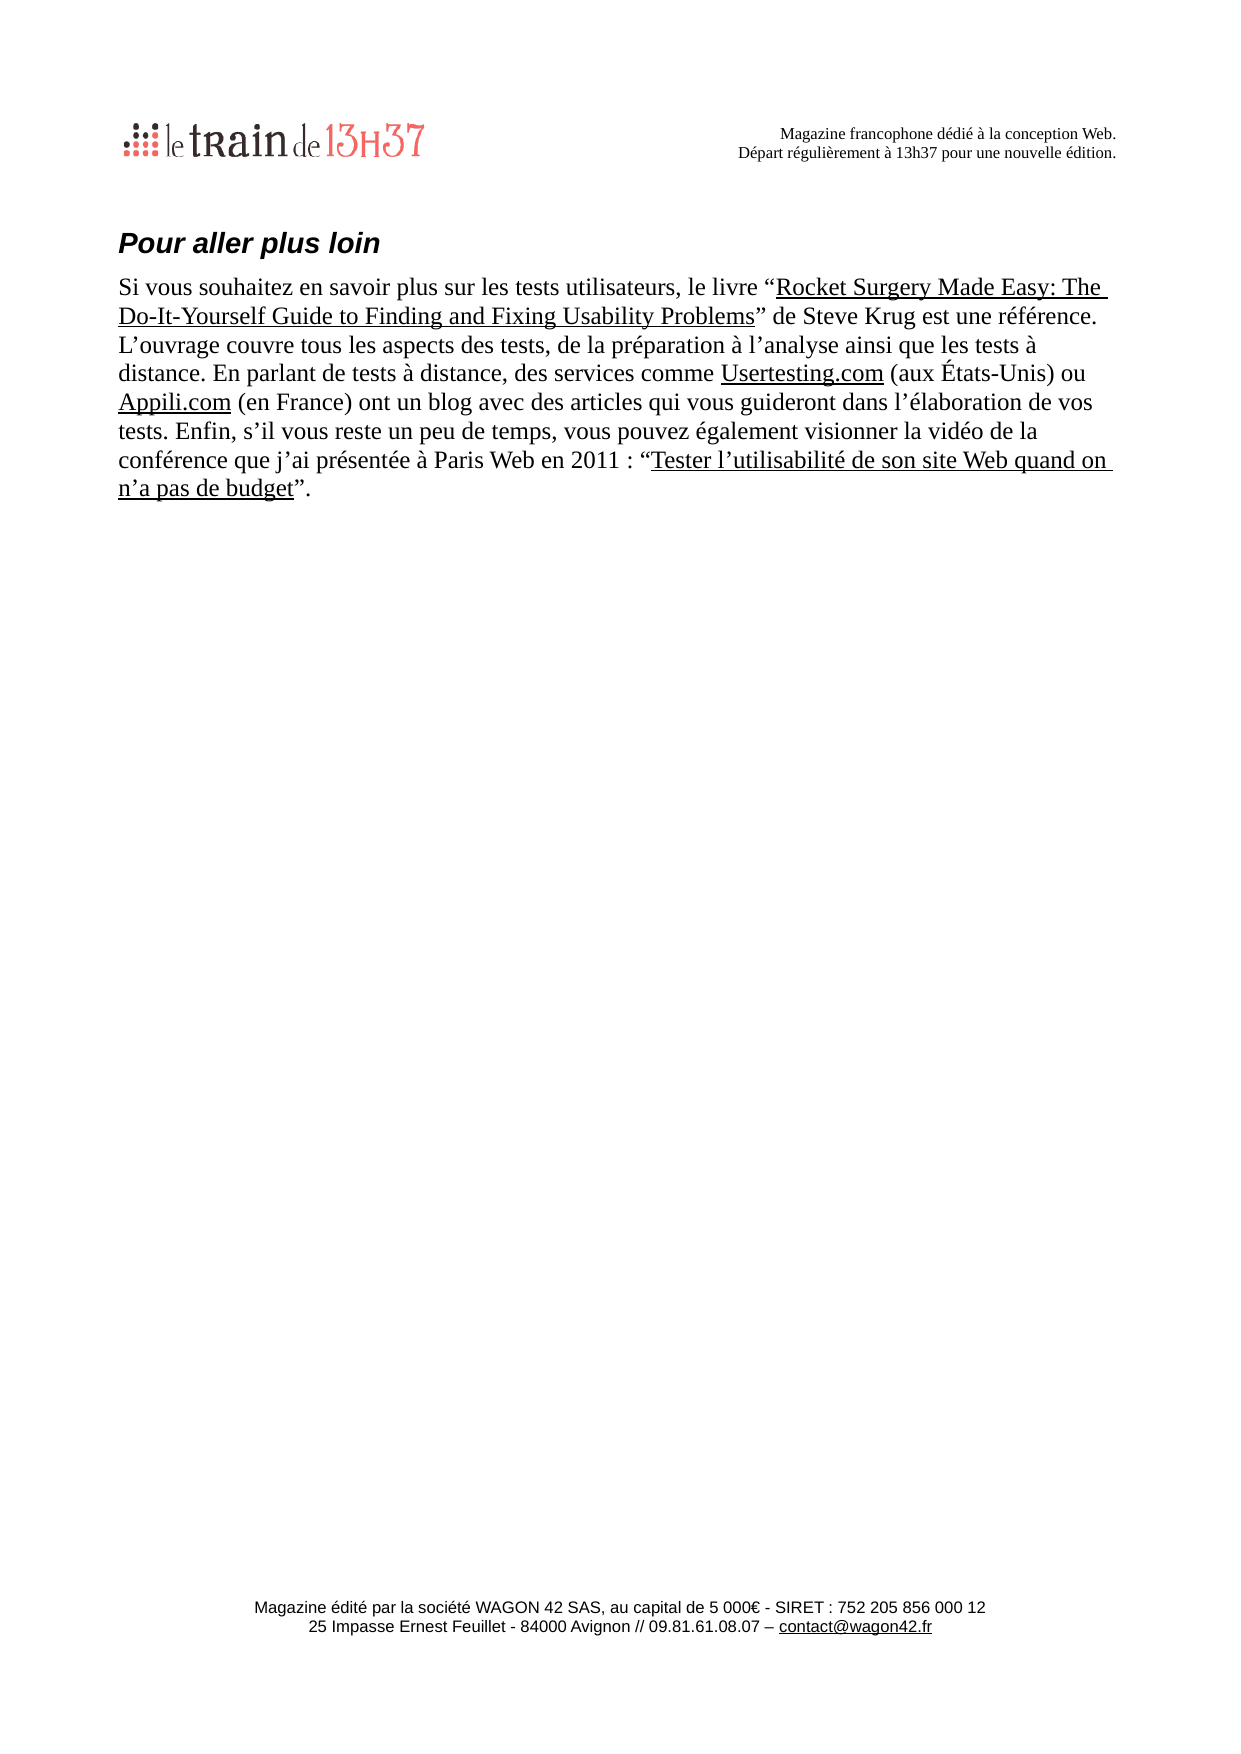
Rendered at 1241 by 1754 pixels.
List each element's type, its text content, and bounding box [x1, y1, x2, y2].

subtitle Pour aller plus loin [118, 226, 1122, 260]
text Si vous souhaitez en savoir plus sur les tests utilisateurs, le livre “Rocket Surgery Made Easy: The Do-It-Yourself Guide to Finding and Fixing Usability Problems” de Steve Krug est une référence. L’ouvrage couvre tous les aspects des tests, de la préparation à l’analyse ainsi que les tests à distance. En parlant de tests à distance, des services comme Usertesting.com (aux États-Unis) ou Appili.com (en France) ont un blog avec des articles qui vous guideront dans l’élaboration de vos tests. Enfin, s’il vous reste un peu de temps, vous pouvez également visionner la vidéo de la conférence que j’ai présentée à Paris Web en 2011 : “Tester l’utilisabilité de son site Web quand on n’a pas de budget”. [118, 272, 1122, 502]
picture [123, 123, 425, 157]
